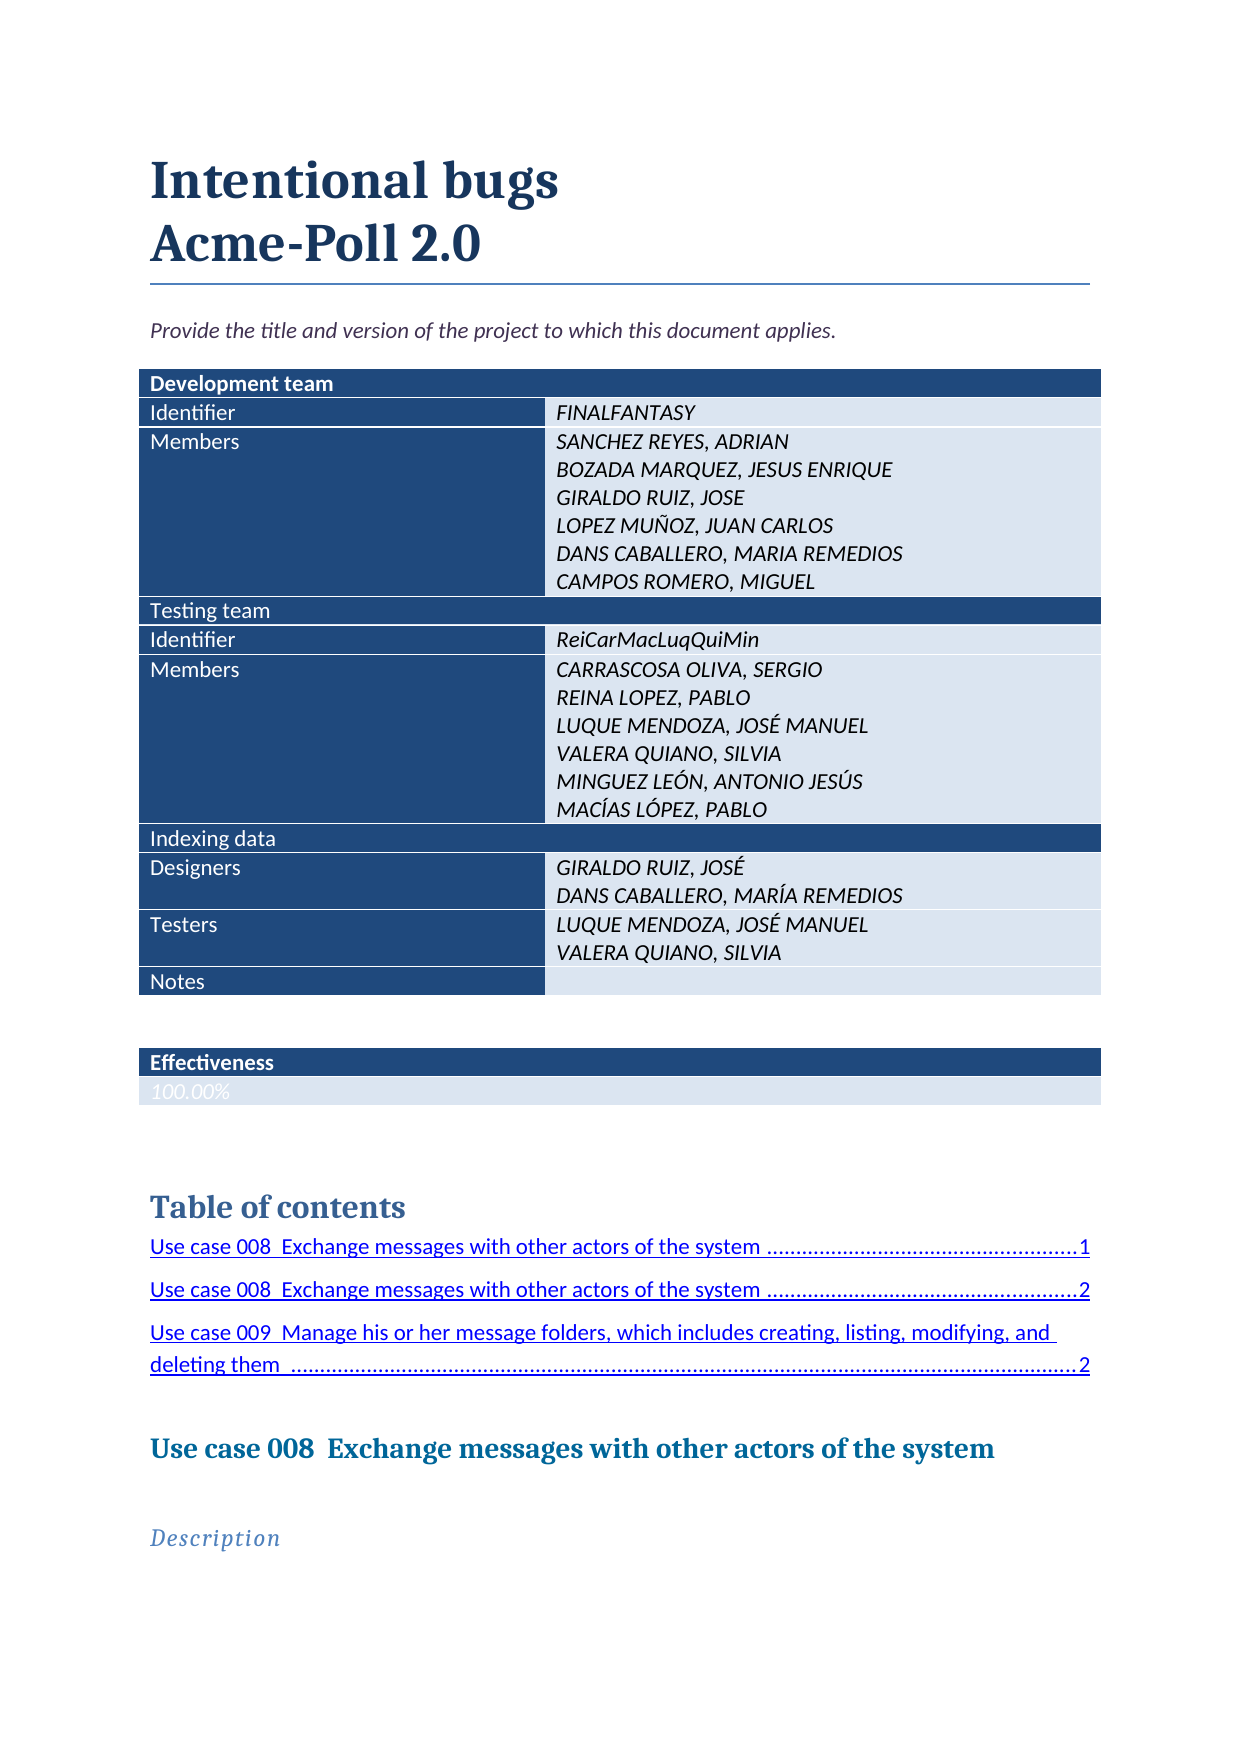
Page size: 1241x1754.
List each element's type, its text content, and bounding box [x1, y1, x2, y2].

table_cell ReiCarMacLuqQuiMin [545, 626, 1101, 654]
subtitle Table of contents [150, 1188, 1090, 1227]
table_cell Members [139, 428, 545, 596]
table_cell 100,00% [139, 1077, 1101, 1105]
table_cell SANCHEZ REYES, ADRIAN BOZADA MARQUEZ, JESUS ENRIQUE GIRALDO RUIZ, JOSE LOPEZ MUÑOZ, JUAN CARLOS DANS CABALLERO, MARIA REMEDIOS CAMPOS ROMERO, MIGUEL [545, 428, 1101, 596]
table_header Effectiveness [139, 1048, 1101, 1076]
table_cell Members [139, 655, 545, 823]
table_cell Indexing data [139, 824, 1101, 852]
title Intentional bugs Acme-Poll 2.0 [150, 150, 1090, 283]
subtitle Description [150, 1524, 1090, 1552]
table_cell LUQUE MENDOZA, JOSÉ MANUEL VALERA QUIANO, SILVIA [545, 910, 1101, 966]
text Use case 008 Exchange messages with other actors of the system 1 [150, 1232, 1090, 1257]
table_header Development team [139, 369, 1101, 397]
table_cell Designers [139, 853, 545, 909]
text Use case 009 Manage his or her message folders, which includes creating, listing, modifying, and deleting them 2 [150, 1318, 1090, 1374]
table_cell Testers [139, 910, 545, 966]
subtitle Use case 008 Exchange messages with other actors of the system [150, 1432, 1090, 1466]
table_cell Notes [139, 967, 545, 995]
table_cell GIRALDO RUIZ, JOSÉ DANS CABALLERO, MARÍA REMEDIOS [545, 853, 1101, 909]
text Provide the title and version of the project to which this document applies. [150, 316, 1090, 344]
table_cell Identifier [139, 398, 545, 426]
table_cell Testing team [139, 597, 1101, 624]
table_cell FINALFANTASY [545, 398, 1101, 426]
table_cell [545, 967, 1101, 995]
text Use case 008 Exchange messages with other actors of the system 2 [150, 1275, 1090, 1299]
table_cell Identifier [139, 626, 545, 654]
table_cell CARRASCOSA OLIVA, SERGIO REINA LOPEZ, PABLO LUQUE MENDOZA, JOSÉ MANUEL VALERA QUIANO, SILVIA MINGUEZ LEÓN, ANTONIO JESÚS MACÍAS LÓPEZ, PABLO [545, 655, 1101, 823]
